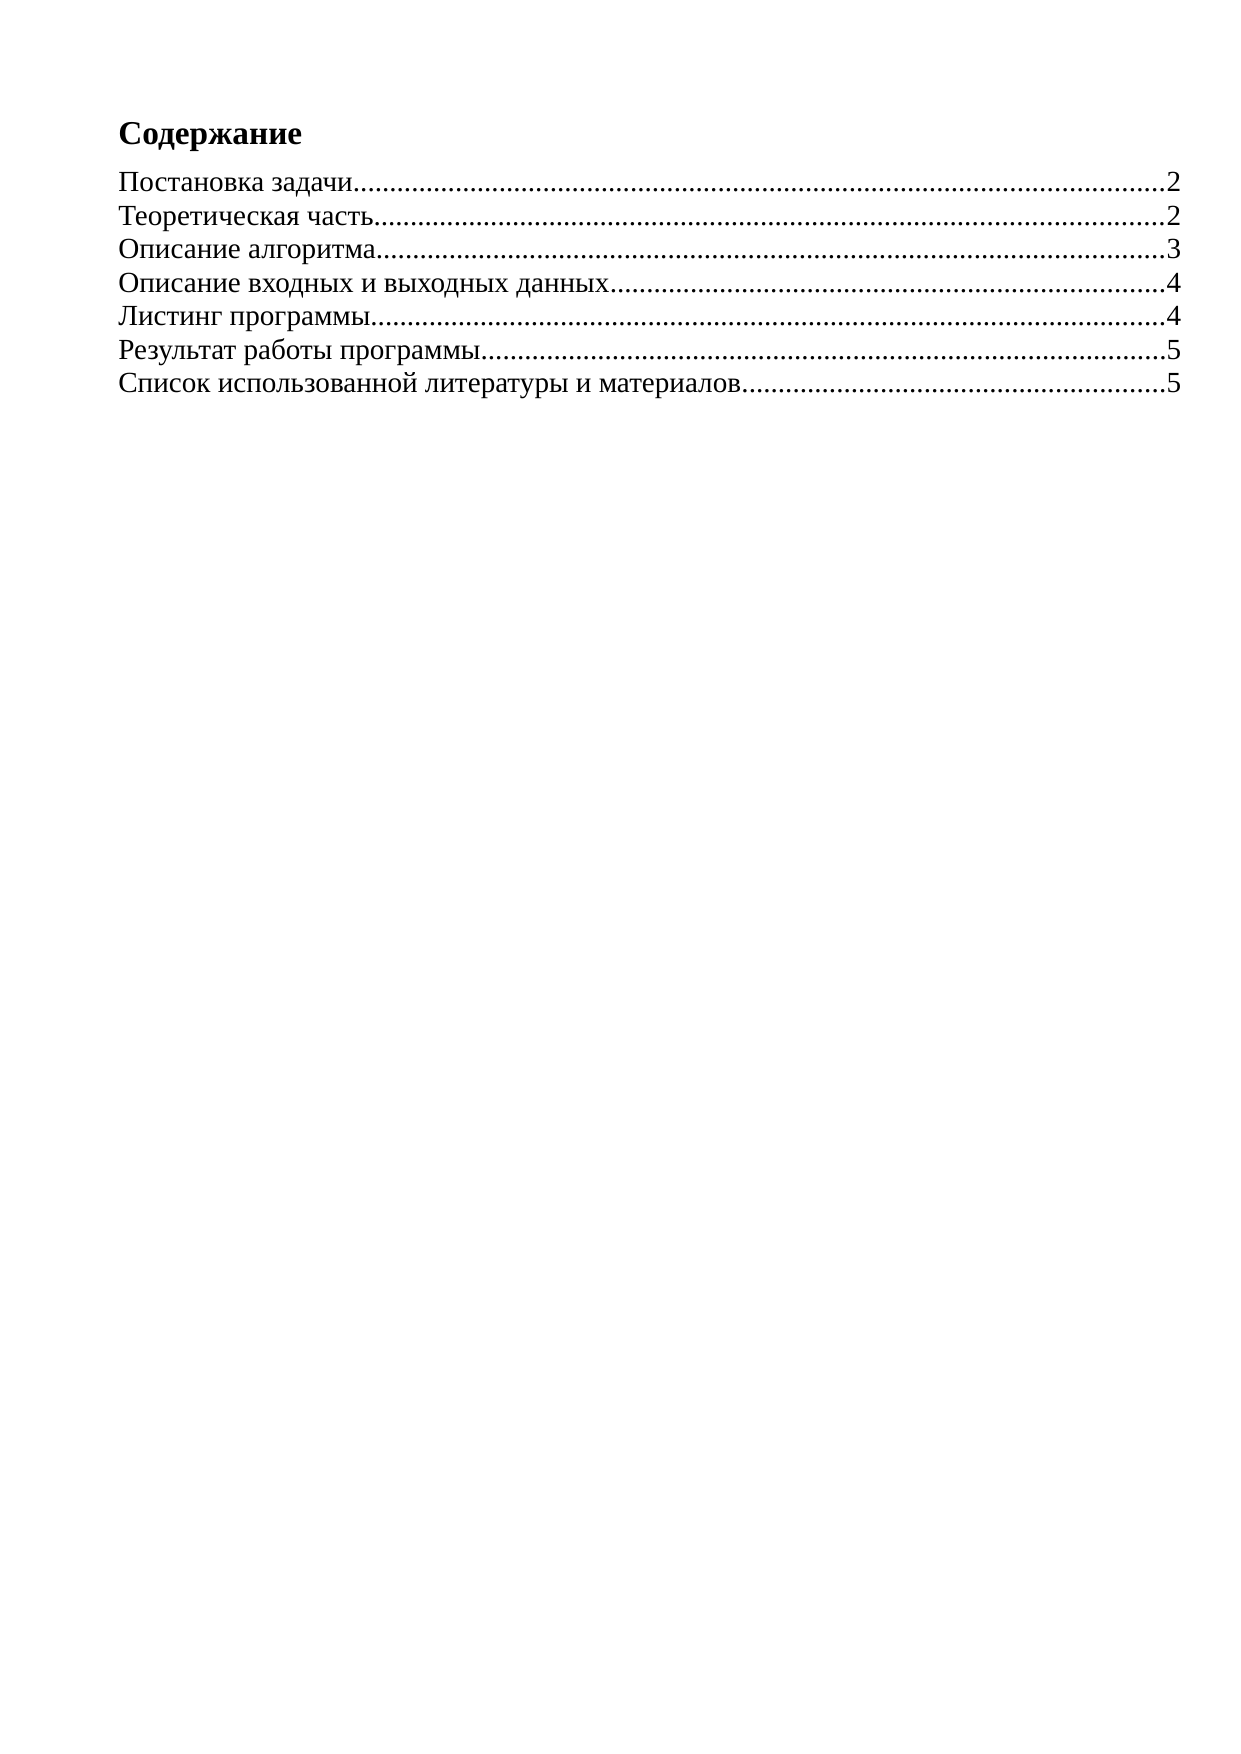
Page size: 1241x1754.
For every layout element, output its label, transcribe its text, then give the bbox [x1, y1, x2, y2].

text Листинг программы 4 [118, 298, 1181, 332]
text Результат работы программы 5 [118, 332, 1181, 366]
text Теоретическая часть 2 [118, 198, 1181, 231]
text Описание входных и выходных данных 4 [118, 265, 1181, 298]
text Описание алгоритма 3 [118, 231, 1181, 265]
subtitle Содержание [118, 113, 1181, 152]
text Постановка задачи 2 [118, 164, 1181, 198]
text Список использованной литературы и материалов 5 [118, 366, 1181, 399]
